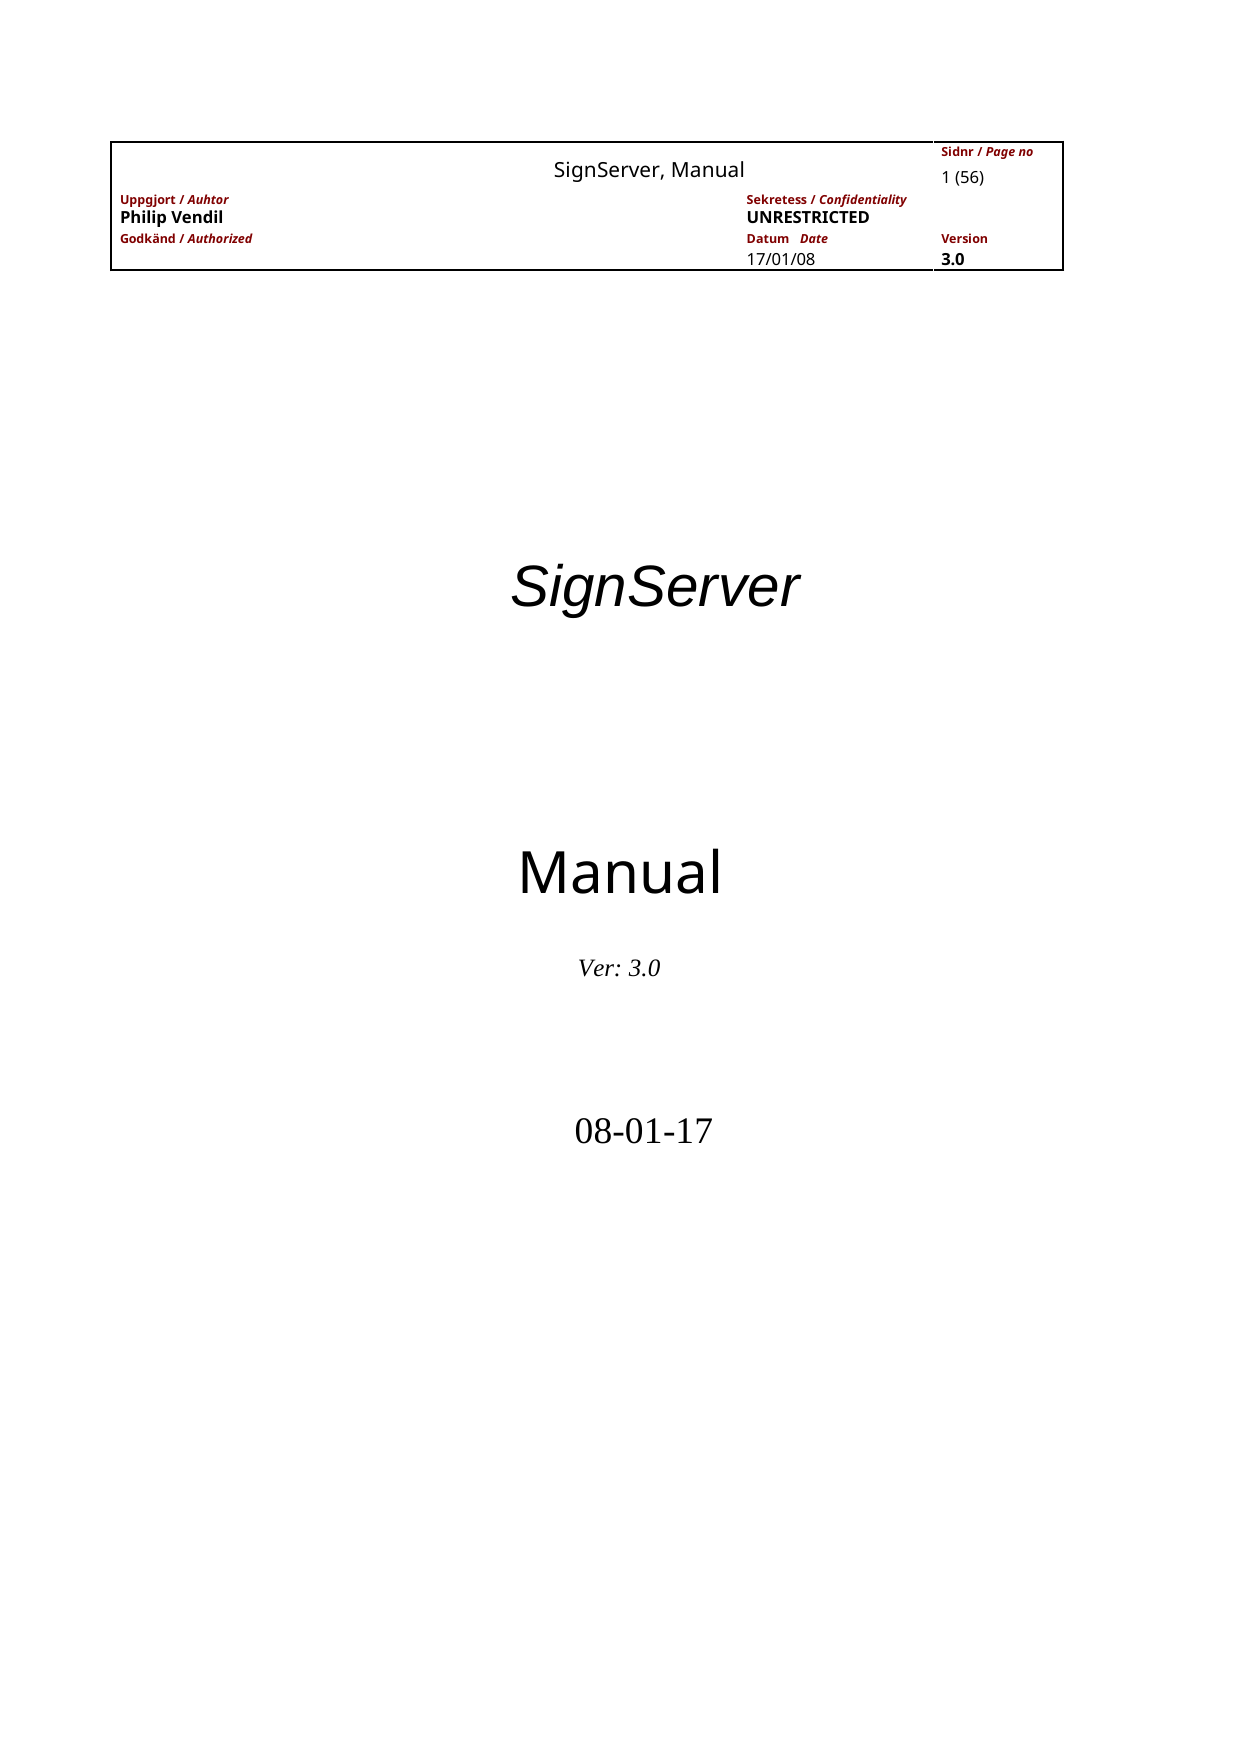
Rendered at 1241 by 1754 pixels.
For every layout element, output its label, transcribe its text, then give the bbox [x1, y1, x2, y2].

title Manual [118, 854, 1122, 904]
text Ver: 3.0 [118, 954, 1122, 982]
title 08-01-17 [118, 1110, 1122, 1151]
title SignServer [194, 516, 1122, 616]
